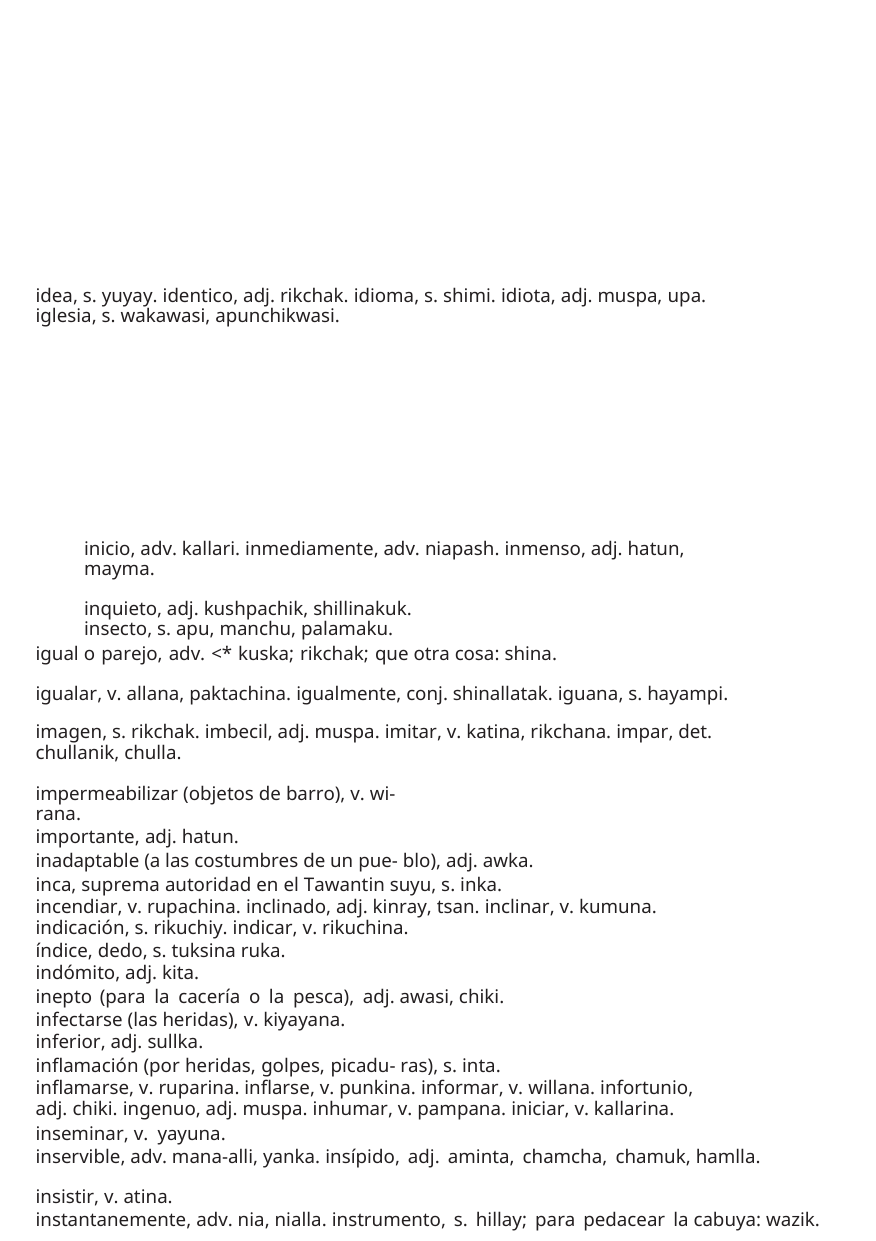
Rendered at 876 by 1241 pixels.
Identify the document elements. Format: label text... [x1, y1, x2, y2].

text inferior, adj. sullka. [35, 1031, 856, 1053]
text indómito, adj. kita. [35, 962, 856, 984]
text inca, suprema autoridad en el Tawantin suyu, s. inka. [35, 872, 856, 896]
text inseminar, v. yayuna. [35, 1121, 856, 1145]
text importante, adj. hatun. [35, 825, 856, 848]
text insecto, s. apu, manchu, palamaku. [84, 619, 856, 640]
text insistir, v. atina. [35, 1185, 856, 1208]
text impermeabilizar (objetos de barro), v. wi- [35, 781, 856, 804]
text inicio, adv. kallari. inmediamente, adv. niapash. inmenso, adj. hatun, mayma. [84, 538, 759, 581]
text rana. [35, 804, 856, 825]
text índice, dedo, s. tuksina ruka. [35, 940, 856, 962]
text idea, s. yuyay. identico, adj. rikchak. idioma, s. shimi. idiota, adj. muspa, upa. [35, 285, 752, 307]
text inflamación (por heridas, golpes, picadu- ras), s. inta. [35, 1053, 852, 1077]
text igualar, v. allana, paktachina. igualmente, conj. shinallatak. iguana, s. hayampi. [35, 683, 752, 704]
text instantanemente, adv. nia, nialla. instrumento, s. hillay; para pedacear la cabuya: wazik. [35, 1208, 856, 1231]
text inepto (para la cacería o la pesca), adj. awasi, chiki. [35, 984, 856, 1008]
text imagen, s. rikchak. imbecil, adj. muspa. imitar, v. katina, rikchana. impar, det. chullanik, chulla. [35, 721, 729, 765]
text inadaptable (a las costumbres de un pue- blo), adj. awka. [35, 848, 856, 872]
text inquieto, adj. kushpachik, shillinakuk. [84, 598, 856, 619]
text infectarse (las heridas), v. kiyayana. [35, 1008, 856, 1031]
text iglesia, s. wakawasi, apunchikwasi. [35, 307, 856, 327]
text incendiar, v. rupachina. inclinado, adj. kinray, tsan. inclinar, v. kumuna. indicación, s. rikuchiy. indicar, v. rikuchina. [35, 896, 725, 940]
text inservible, adv. mana-alli, yanka. insípido, adj. aminta, chamcha, chamuk, hamlla. [35, 1146, 818, 1168]
text igual o parejo, adv. <* kuska; rikchak; que otra cosa: shina. [35, 641, 853, 665]
text inflamarse, v. ruparina. inflarse, v. punkina. informar, v. willana. infortunio, adj. chiki. ingenuo, adj. muspa. inhumar, v. pampana. iniciar, v. kallarina. [35, 1077, 698, 1121]
